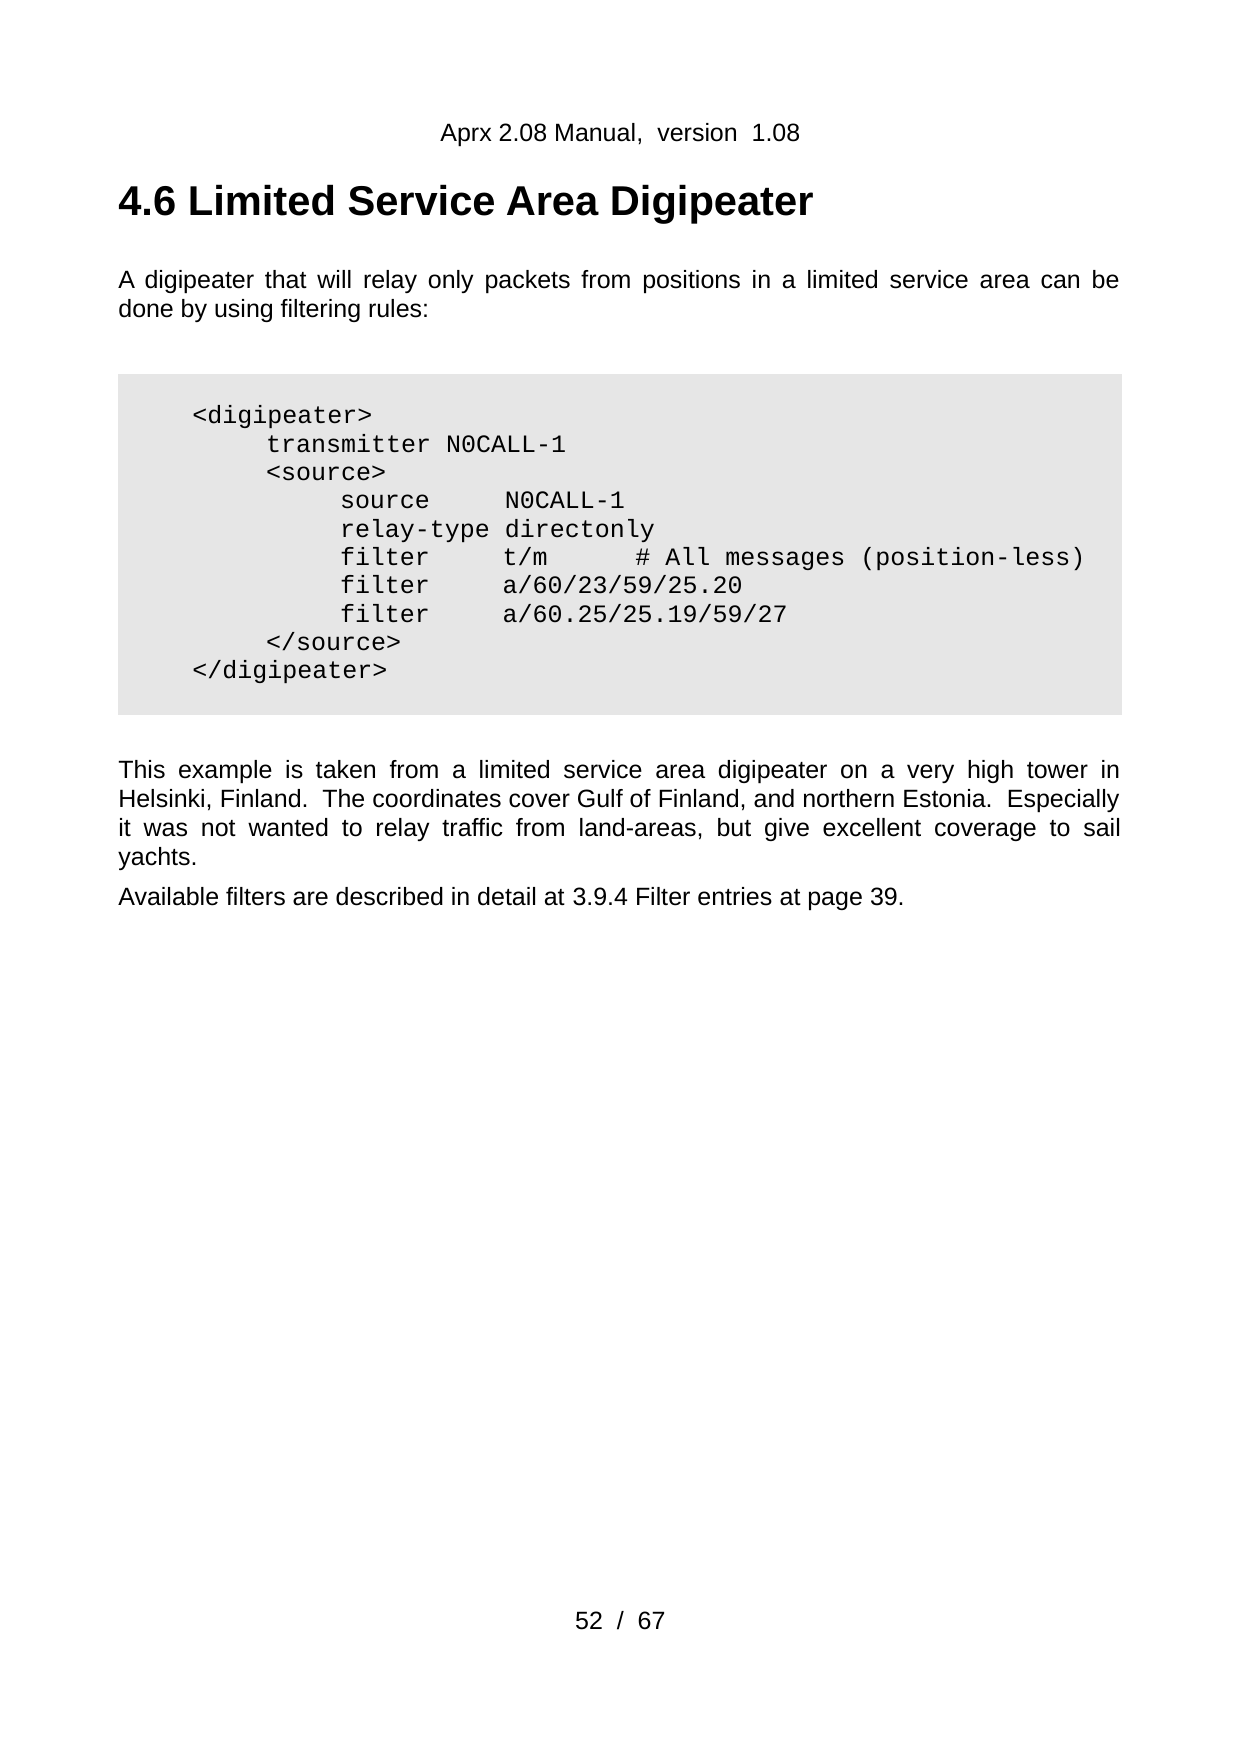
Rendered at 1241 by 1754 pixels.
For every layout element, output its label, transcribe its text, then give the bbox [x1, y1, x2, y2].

text filter t/m # All messages (position-less) [118, 544, 1122, 573]
text <source> [118, 459, 1122, 488]
text filter a/60.25/25.19/59/27 [118, 601, 1122, 629]
text </source> [118, 629, 1122, 658]
text Available filters are described in detail at 3.9.4 Filter entries at page 39. [118, 882, 1122, 911]
text transmitter N0CALL-1 [118, 431, 1122, 459]
text source N0CALL-1 [118, 488, 1122, 516]
text relay-type directonly [118, 516, 1122, 544]
text A digipeater that will relay only packets from positions in a limited service area can be done by using filtering rules: [118, 265, 1122, 322]
text filter a/60/23/59/25.20 [118, 573, 1122, 601]
text </digipeater> [118, 658, 1122, 686]
subtitle Limited Service Area Digipeater [118, 176, 1122, 224]
text This example is taken from a limited service area digipeater on a very high tower in Helsinki, Finland. The coordinates cover Gulf of Finland, and northern Estonia. Especially it was not wanted to relay traffic from land-areas, but give excellent coverage to sail yachts. [118, 756, 1122, 871]
text <digipeater> [118, 403, 1122, 431]
